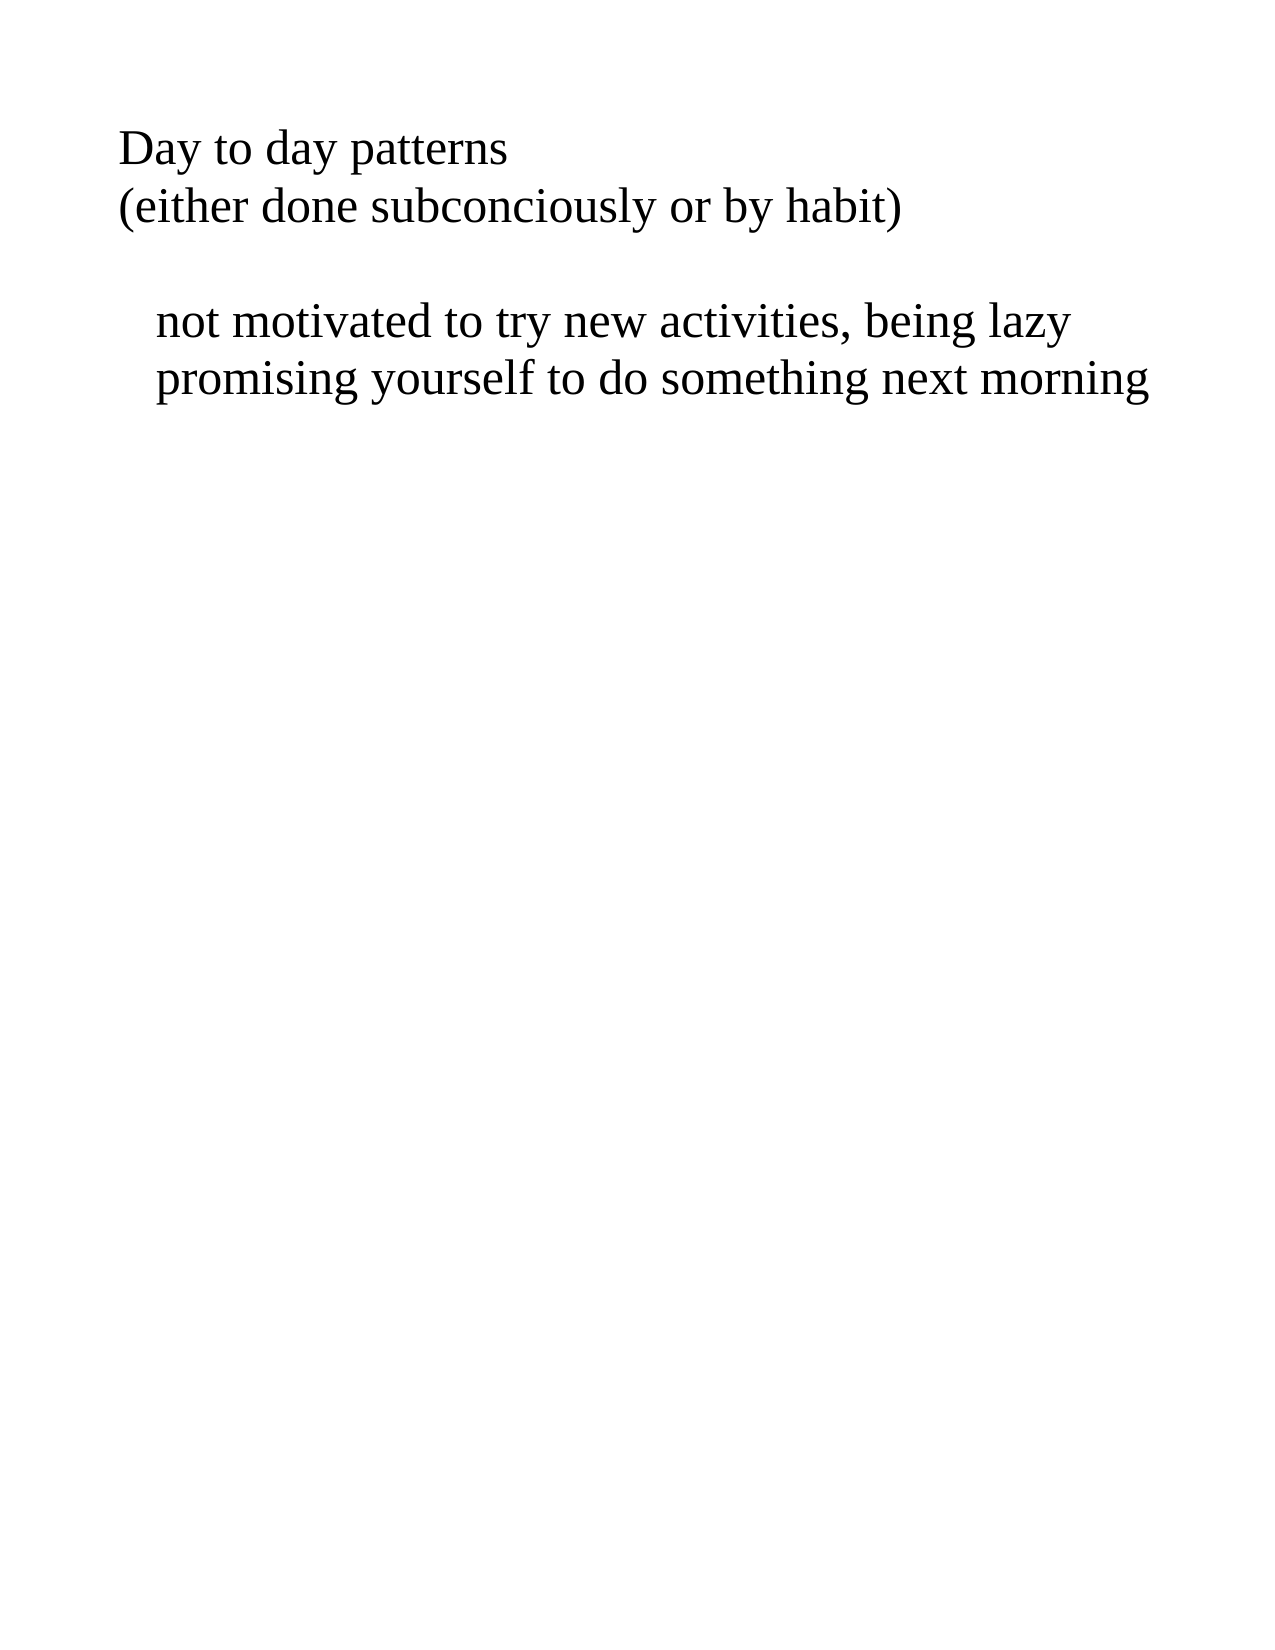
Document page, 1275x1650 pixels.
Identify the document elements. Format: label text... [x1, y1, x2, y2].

text not motivated to try new activities, being lazy [118, 291, 1157, 348]
text (either done subconciously or by habit) [118, 176, 1157, 233]
text Day to day patterns [118, 118, 1157, 176]
text promising yourself to do something next morning [118, 348, 1157, 406]
